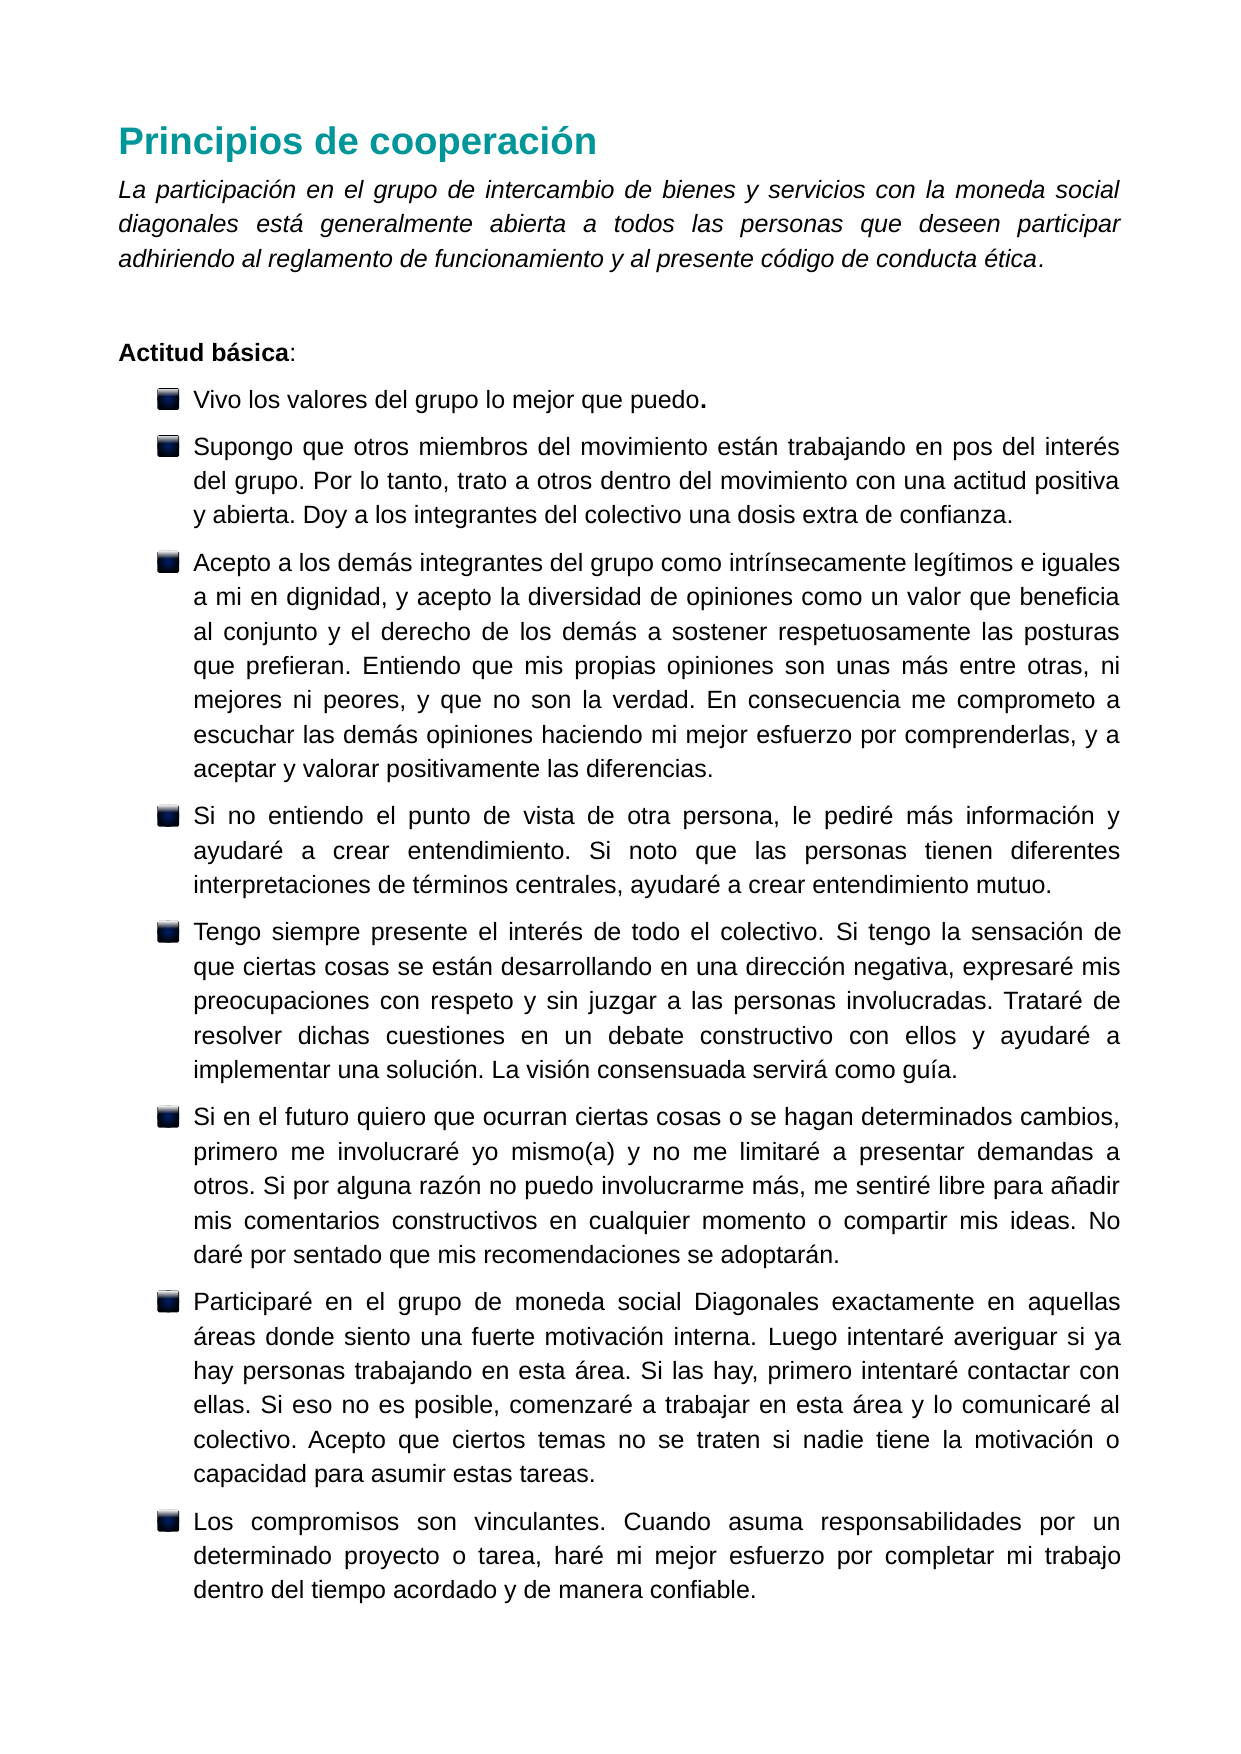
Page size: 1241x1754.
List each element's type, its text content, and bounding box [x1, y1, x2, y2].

list Tengo siempre presente el interés de todo el colectivo. Si tengo la sensación de que ciertas cosas se están desarrollando en una dirección negativa, expresaré mis preocupaciones con respeto y sin juzgar a las personas involucradas. Trataré de resolver dichas cuestiones en un debate constructivo con ellos y ayudaré a implementar una solución. La visión consensuada servirá como guía. [156, 917, 1122, 1084]
list Acepto a los demás integrantes del grupo como intrínsecamente legítimos e iguales a mi en dignidad, y acepto la diversidad de opiniones como un valor que beneficia al conjunto y el derecho de los demás a sostener respetuosamente las posturas que prefieran. Entiendo que mis propias opiniones son unas más entre otras, ni mejores ni peores, y que no son la verdad. En consecuencia me comprometo a escuchar las demás opiniones haciendo mi mejor esfuerzo por comprenderlas, y a aceptar y valorar positivamente las diferencias. [156, 547, 1122, 783]
list Si no entiendo el punto de vista de otra persona, le pediré más información y ayudaré a crear entendimiento. Si noto que las personas tienen diferentes interpretaciones de términos centrales, ayudaré a crear entendimiento mutuo. [156, 801, 1122, 899]
list Si en el futuro quiero que ocurran ciertas cosas o se hagan determinados cambios, primero me involucraré yo mismo(a) y no me limitaré a presentar demandas a otros. Si por alguna razón no puedo involucrarme más, me sentiré libre para añadir mis comentarios constructivos en cualquier momento o compartir mis ideas. No daré por sentado que mis recomendaciones se adoptarán. [156, 1102, 1122, 1269]
list Participaré en el grupo de moneda social Diagonales exactamente en aquellas áreas donde siento una fuerte motivación interna. Luego intentaré averiguar si ya hay personas trabajando en esta área. Si las hay, primero intentaré contactar con ellas. Si eso no es posible, comenzaré a trabajar en esta área y lo comunicaré al colectivo. Acepto que ciertos temas no se traten si nadie tiene la motivación o capacidad para asumir estas tareas. [156, 1287, 1122, 1488]
subtitle Principios de cooperación [118, 118, 1122, 162]
list Los compromisos son vinculantes. Cuando asuma responsabilidades por un determinado proyecto o tarea, haré mi mejor esfuerzo por completar mi trabajo dentro del tiempo acordado y de manera confiable. [156, 1506, 1122, 1604]
list Vivo los valores del grupo lo mejor que puedo. [156, 384, 1122, 413]
list Supongo que otros miembros del movimiento están trabajando en pos del interés del grupo. Por lo tanto, trato a otros dentro del movimiento con una actitud positiva y abierta. Doy a los integrantes del colectivo una dosis extra de confianza. [156, 432, 1122, 529]
text Actitud básica: [118, 338, 1122, 366]
text La participación en el grupo de intercambio de bienes y servicios con la moneda social diagonales está generalmente abierta a todos las personas que deseen participar adhiriendo al reglamento de funcionamiento y al presente código de conducta ética. [118, 175, 1122, 272]
